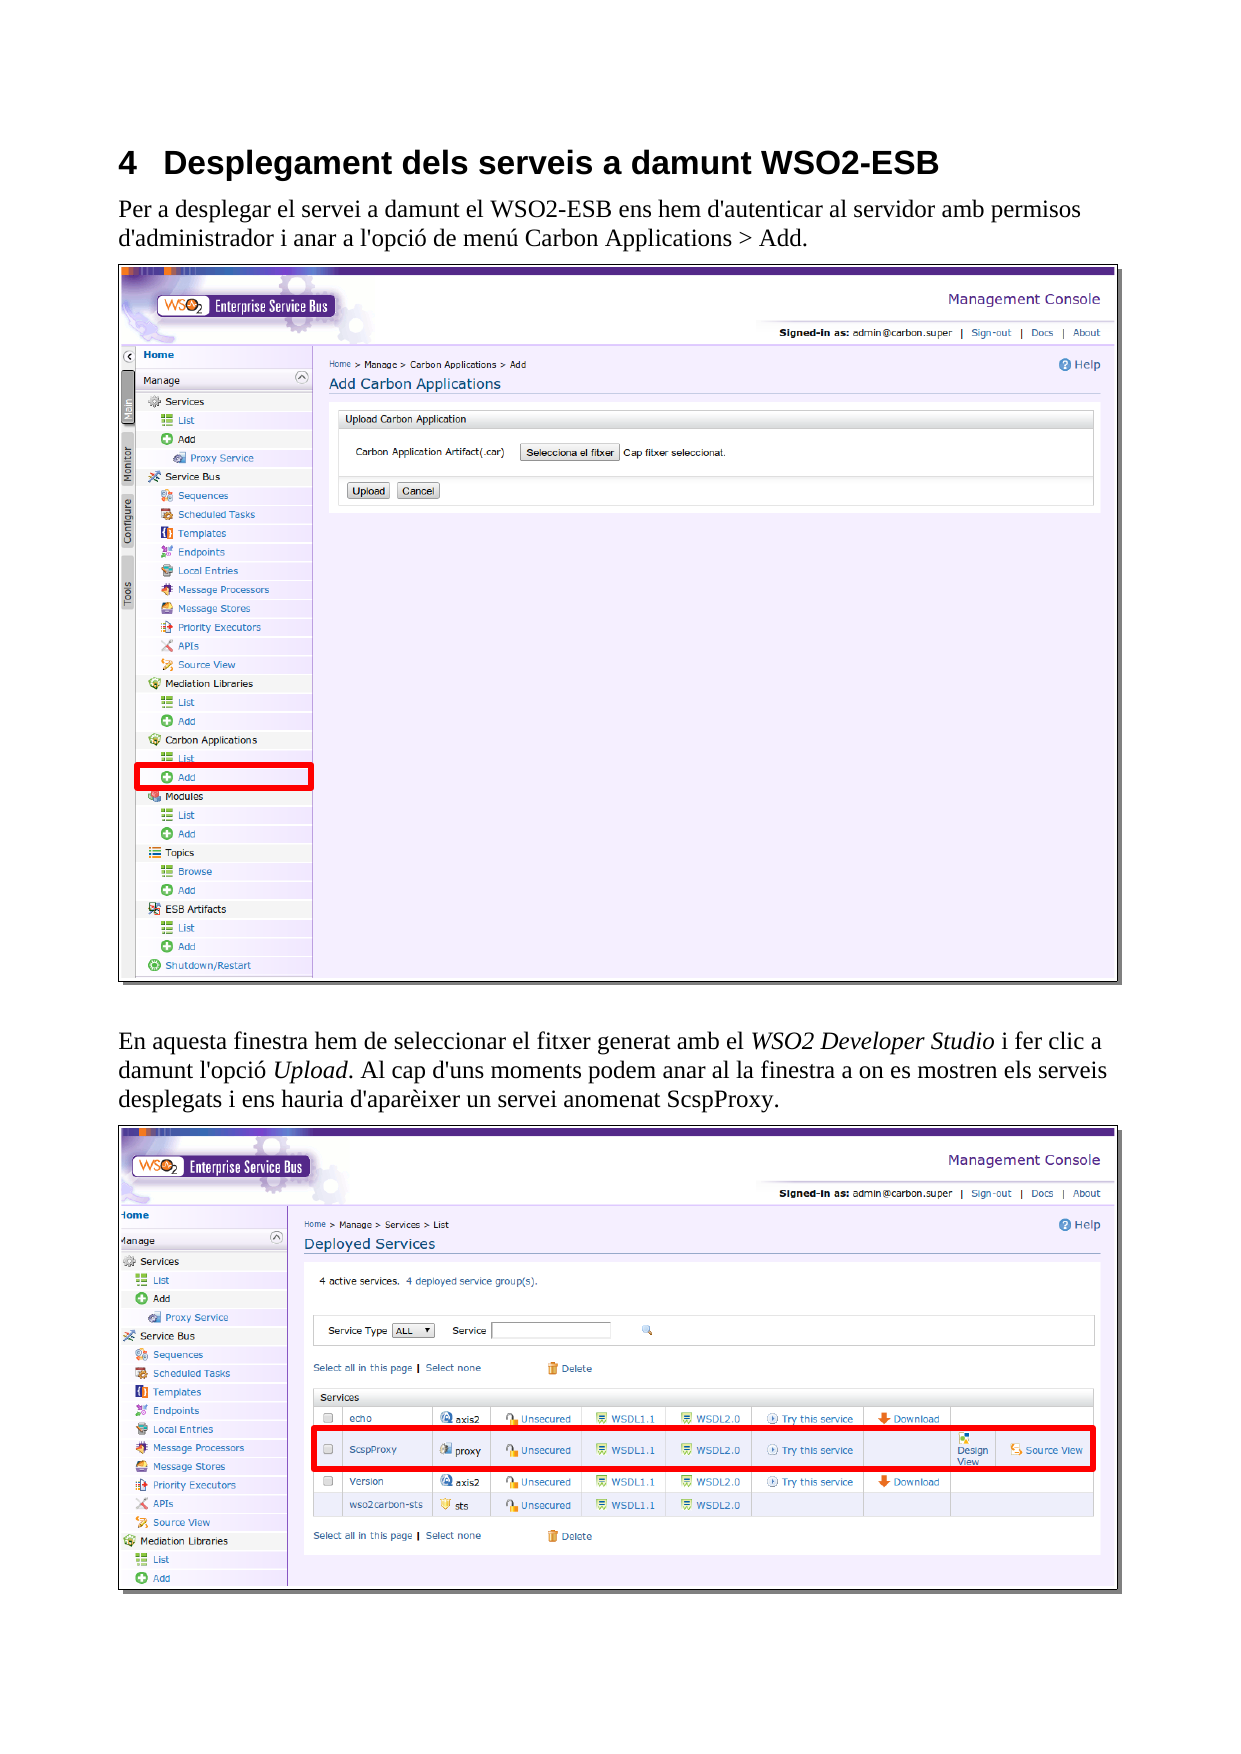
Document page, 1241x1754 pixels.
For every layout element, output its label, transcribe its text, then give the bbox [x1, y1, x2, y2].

subtitle Desplegament dels serveis a damunt WSO2-ESB [118, 143, 1122, 182]
text En aquesta finestra hem de seleccionar el fitxer generat amb el WSO2 Developer Studio i fer clic a damunt l'opció Upload. Al cap d'uns moments podem anar al la finestra a on es mostren els serveis desplegats i ens hauria d'aparèixer un servei anomenat ScspProxy. [118, 1026, 1122, 1113]
text Per a desplegar el servei a damunt el WSO2-ESB ens hem d'autenticar al servidor amb permisos d'administrador i anar a l'opció de menú Carbon Applications > Add. [118, 194, 1122, 252]
picture [121, 1128, 1115, 1586]
picture [121, 267, 1115, 978]
